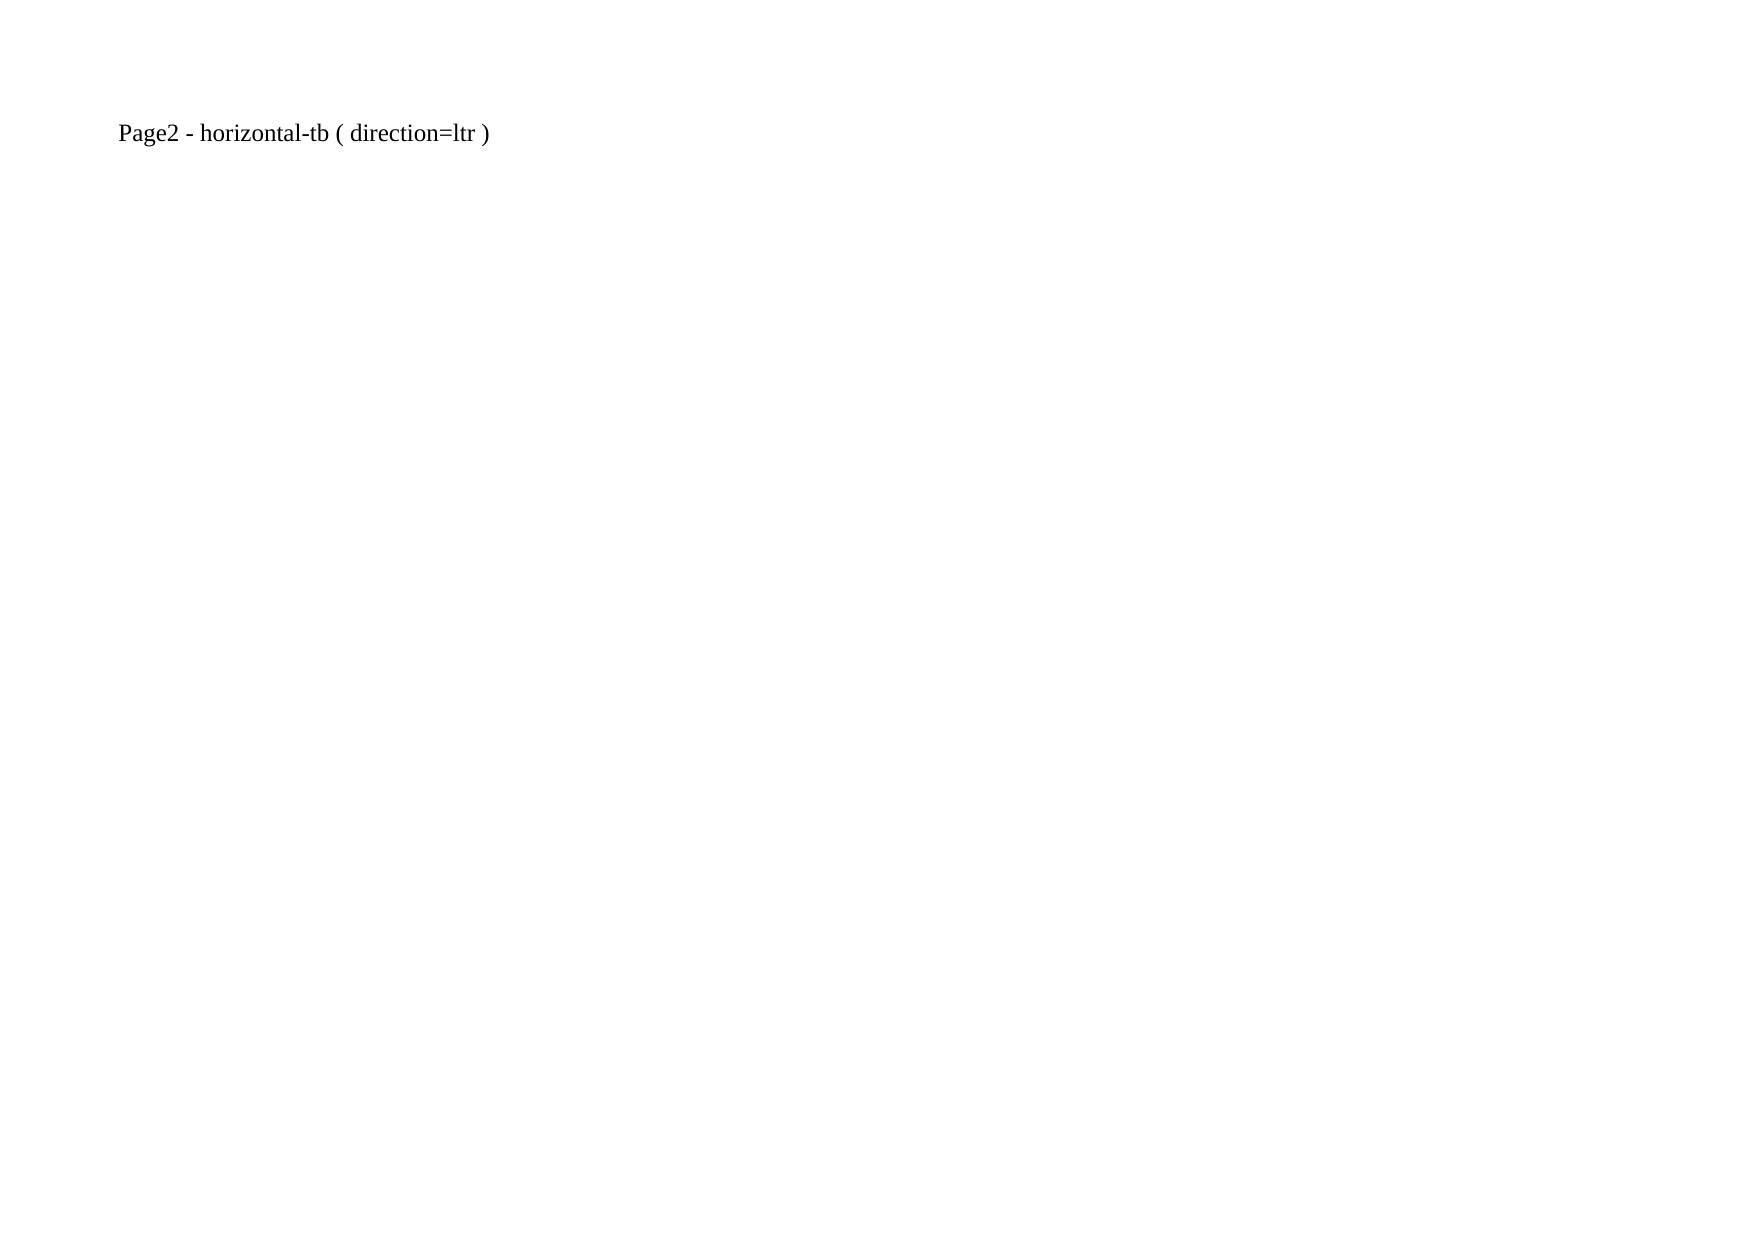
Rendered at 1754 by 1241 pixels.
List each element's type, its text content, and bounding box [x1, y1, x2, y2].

text Page2 - horizontal-tb ( direction=ltr ) [118, 118, 1636, 147]
